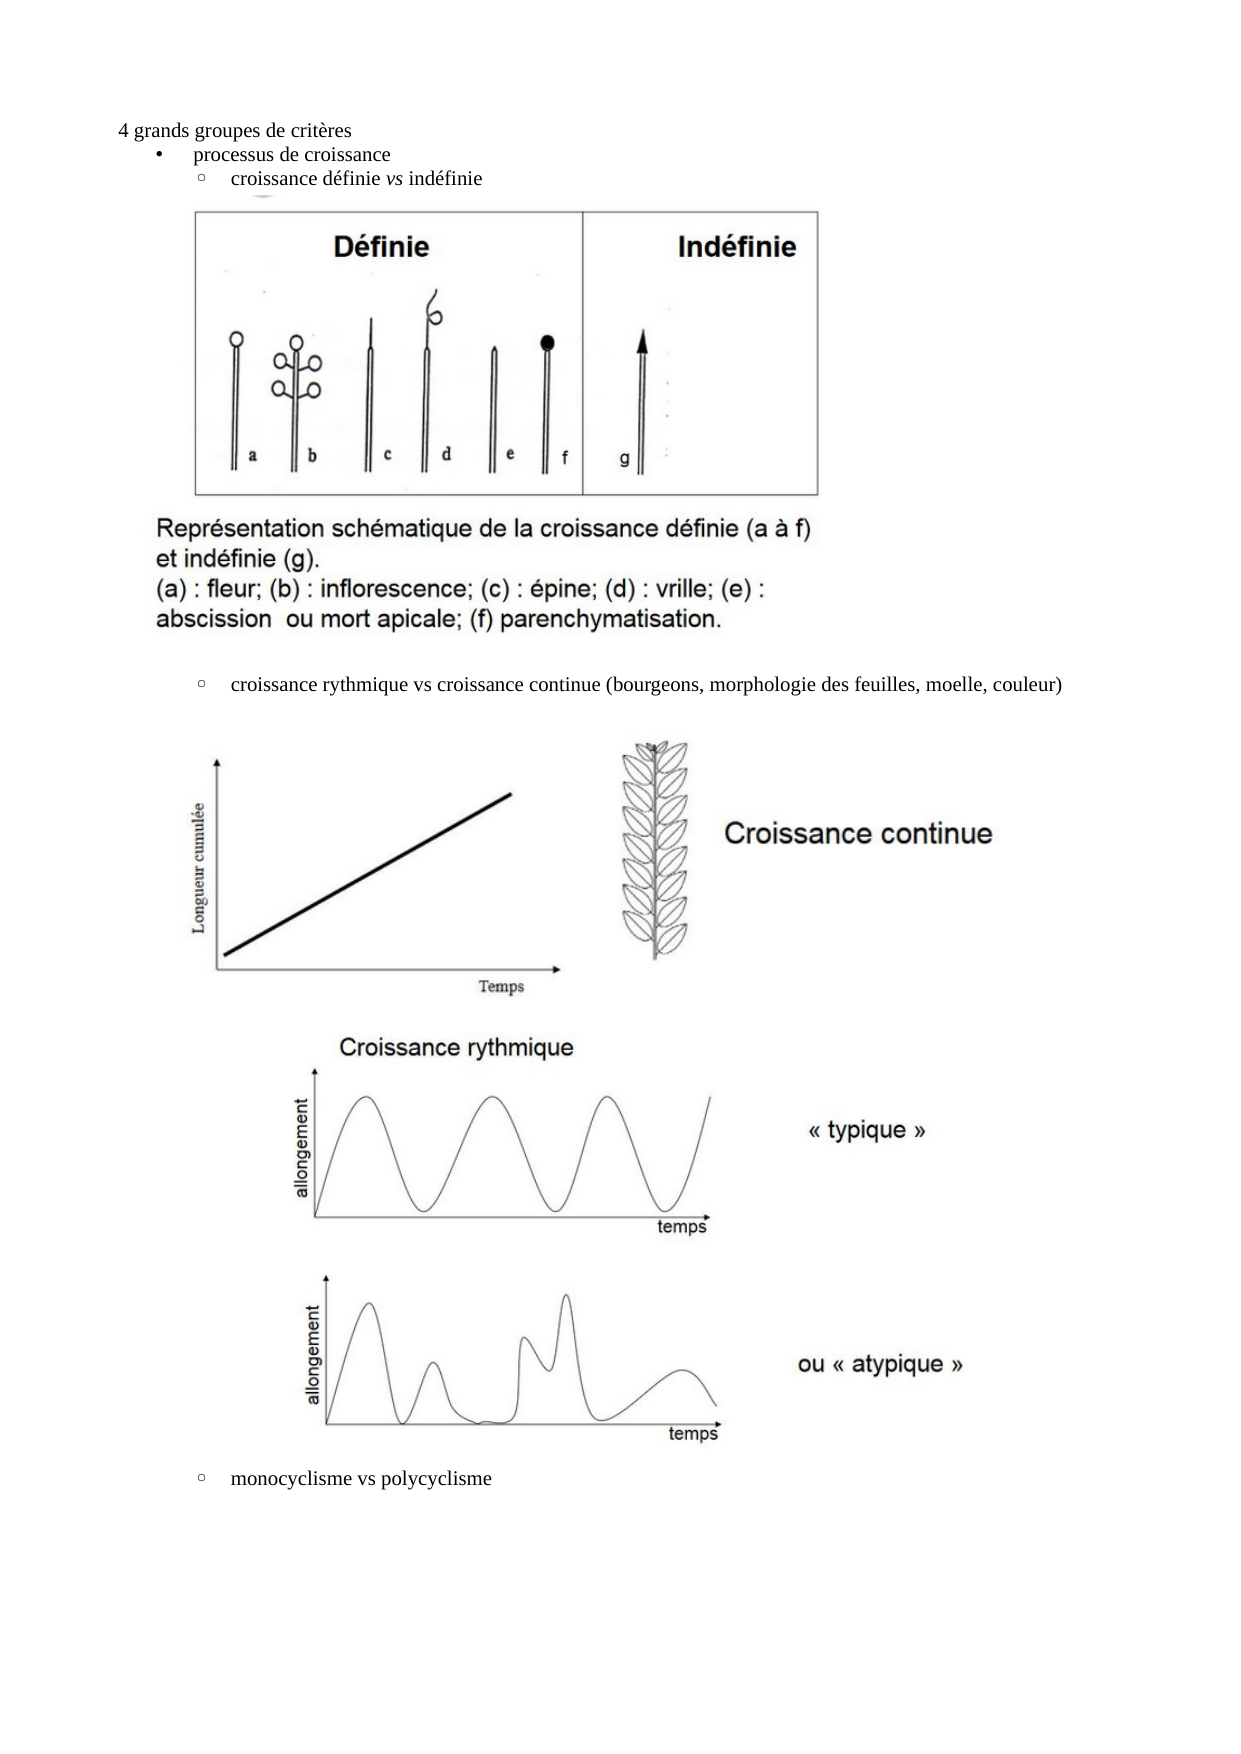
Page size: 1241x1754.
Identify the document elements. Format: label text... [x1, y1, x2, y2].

picture [259, 1032, 982, 1449]
picture [141, 190, 824, 640]
list croissance rythmique vs croissance continue (bourgeons, morphologie des feuilles, moelle, couleur) [193, 672, 1122, 696]
list monocyclisme vs polycyclisme [193, 1466, 1122, 1490]
picture [161, 719, 1001, 998]
text 4 grands groupes de critères [118, 118, 1122, 142]
list processus de croissance [156, 142, 1122, 166]
list croissance définie vs indéfinie [193, 166, 1122, 190]
